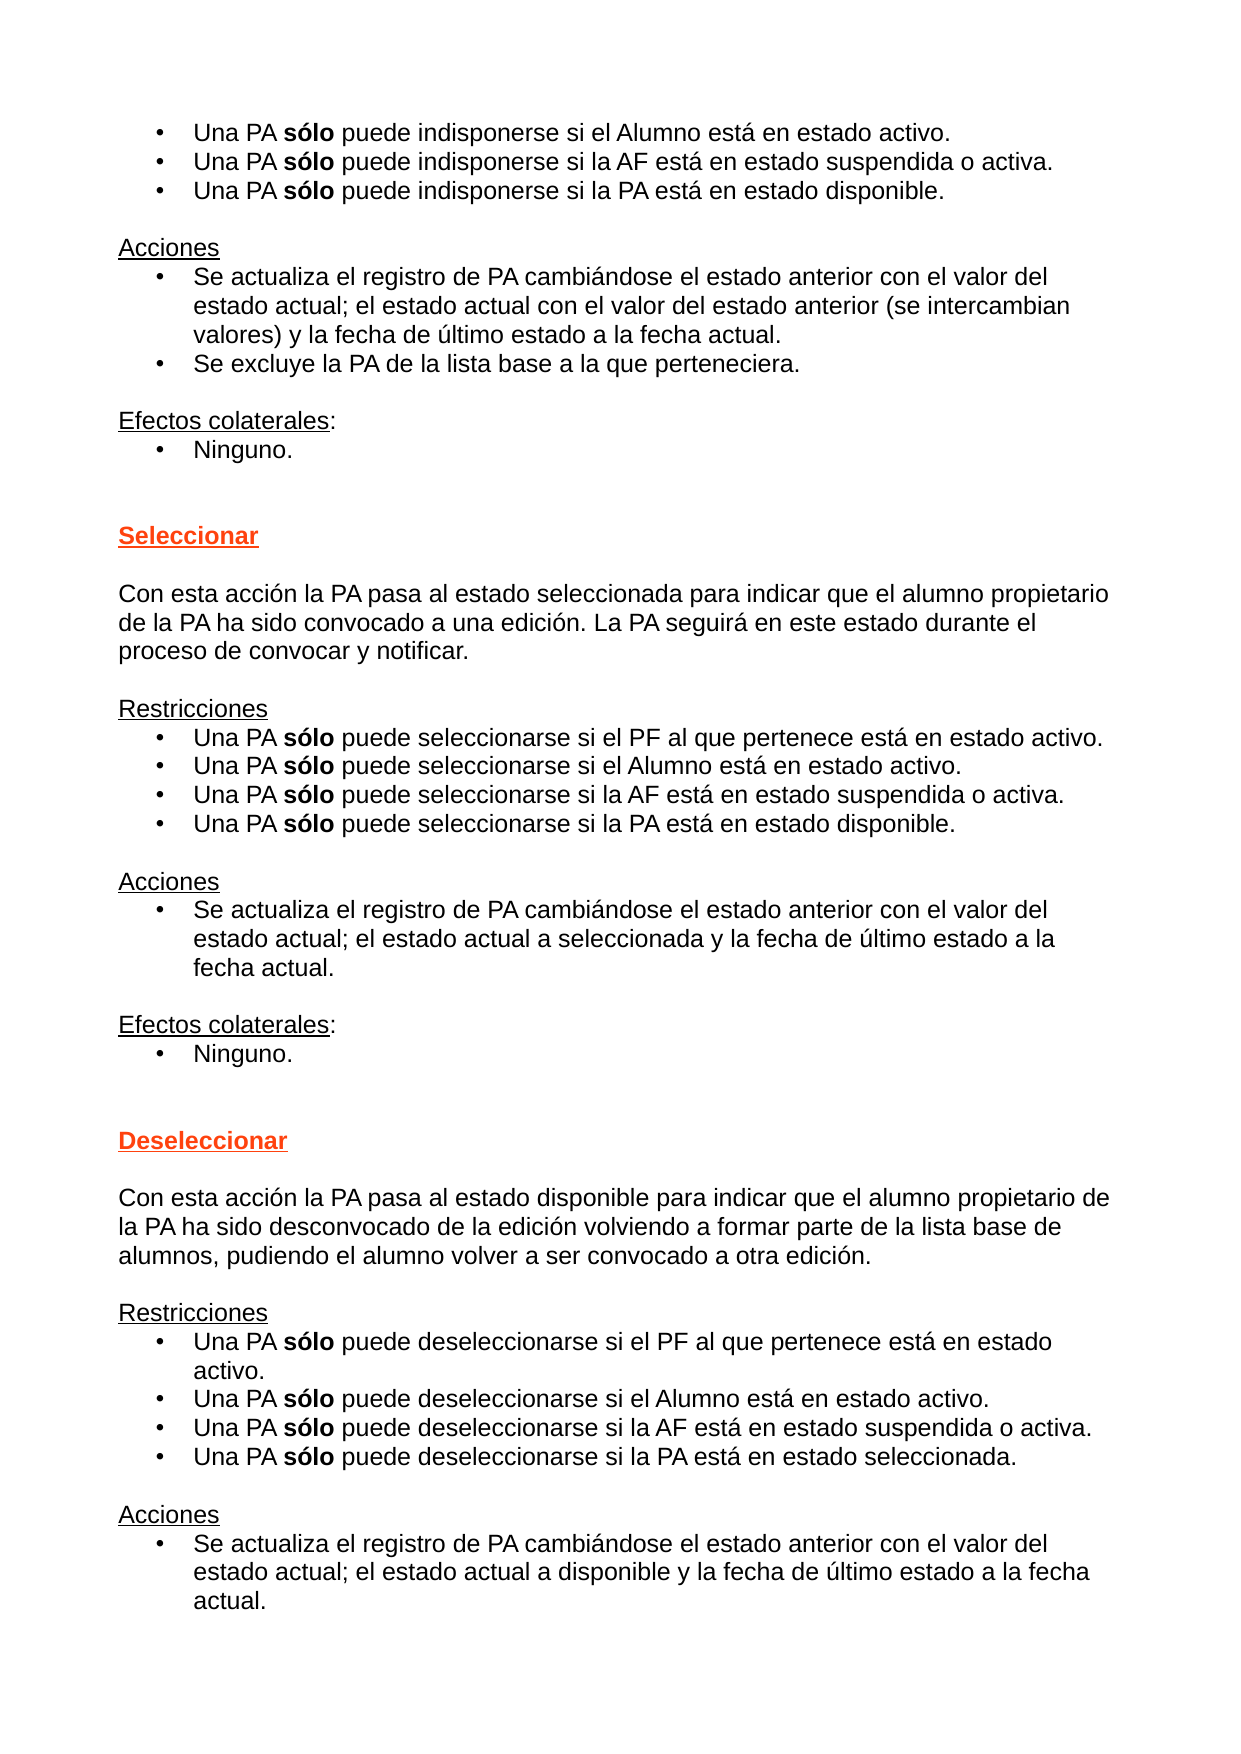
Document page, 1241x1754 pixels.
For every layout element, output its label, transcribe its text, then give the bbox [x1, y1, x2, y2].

list Ninguno. [156, 435, 1122, 464]
list Se actualiza el registro de PA cambiándose el estado anterior con el valor del estado actual; el estado actual a seleccionada y la fecha de último estado a la fecha actual. [156, 895, 1122, 982]
text Acciones [118, 233, 1122, 262]
list Una PA sólo puede deseleccionarse si la AF está en estado suspendida o activa. [156, 1413, 1122, 1442]
list Una PA sólo puede deseleccionarse si la PA está en estado seleccionada. [156, 1442, 1122, 1471]
list Una PA sólo puede indisponerse si la PA está en estado disponible. [156, 176, 1122, 205]
list Una PA sólo puede indisponerse si el Alumno está en estado activo. [156, 118, 1122, 147]
list Una PA sólo puede seleccionarse si la PA está en estado disponible. [156, 809, 1122, 838]
text Con esta acción la PA pasa al estado disponible para indicar que el alumno propietario de la PA ha sido desconvocado de la edición volviendo a formar parte de la lista base de alumnos, pudiendo el alumno volver a ser convocado a otra edición. [118, 1183, 1122, 1269]
list Una PA sólo puede seleccionarse si el PF al que pertenece está en estado activo. [156, 722, 1122, 751]
list Ninguno. [156, 1039, 1122, 1068]
text Seleccionar [118, 521, 1122, 550]
list Una PA sólo puede indisponerse si la AF está en estado suspendida o activa. [156, 147, 1122, 176]
text Efectos colaterales: [118, 406, 1122, 435]
list Una PA sólo puede deseleccionarse si el Alumno está en estado activo. [156, 1384, 1122, 1413]
text Acciones [118, 867, 1122, 895]
list Una PA sólo puede seleccionarse si el Alumno está en estado activo. [156, 751, 1122, 780]
text Restricciones [118, 694, 1122, 722]
text Con esta acción la PA pasa al estado seleccionada para indicar que el alumno propietario de la PA ha sido convocado a una edición. La PA seguirá en este estado durante el proceso de convocar y notificar. [118, 579, 1122, 665]
list Se actualiza el registro de PA cambiándose el estado anterior con el valor del estado actual; el estado actual a disponible y la fecha de último estado a la fecha actual. [156, 1528, 1122, 1615]
list Una PA sólo puede deseleccionarse si el PF al que pertenece está en estado activo. [156, 1327, 1122, 1384]
text Acciones [118, 1500, 1122, 1528]
text Deseleccionar [118, 1126, 1122, 1154]
list Se actualiza el registro de PA cambiándose el estado anterior con el valor del estado actual; el estado actual con el valor del estado anterior (se intercambian valores) y la fecha de último estado a la fecha actual. [156, 262, 1122, 348]
list Una PA sólo puede seleccionarse si la AF está en estado suspendida o activa. [156, 780, 1122, 809]
list Se excluye la PA de la lista base a la que perteneciera. [156, 348, 1122, 377]
text Efectos colaterales: [118, 1011, 1122, 1039]
text Restricciones [118, 1298, 1122, 1327]
